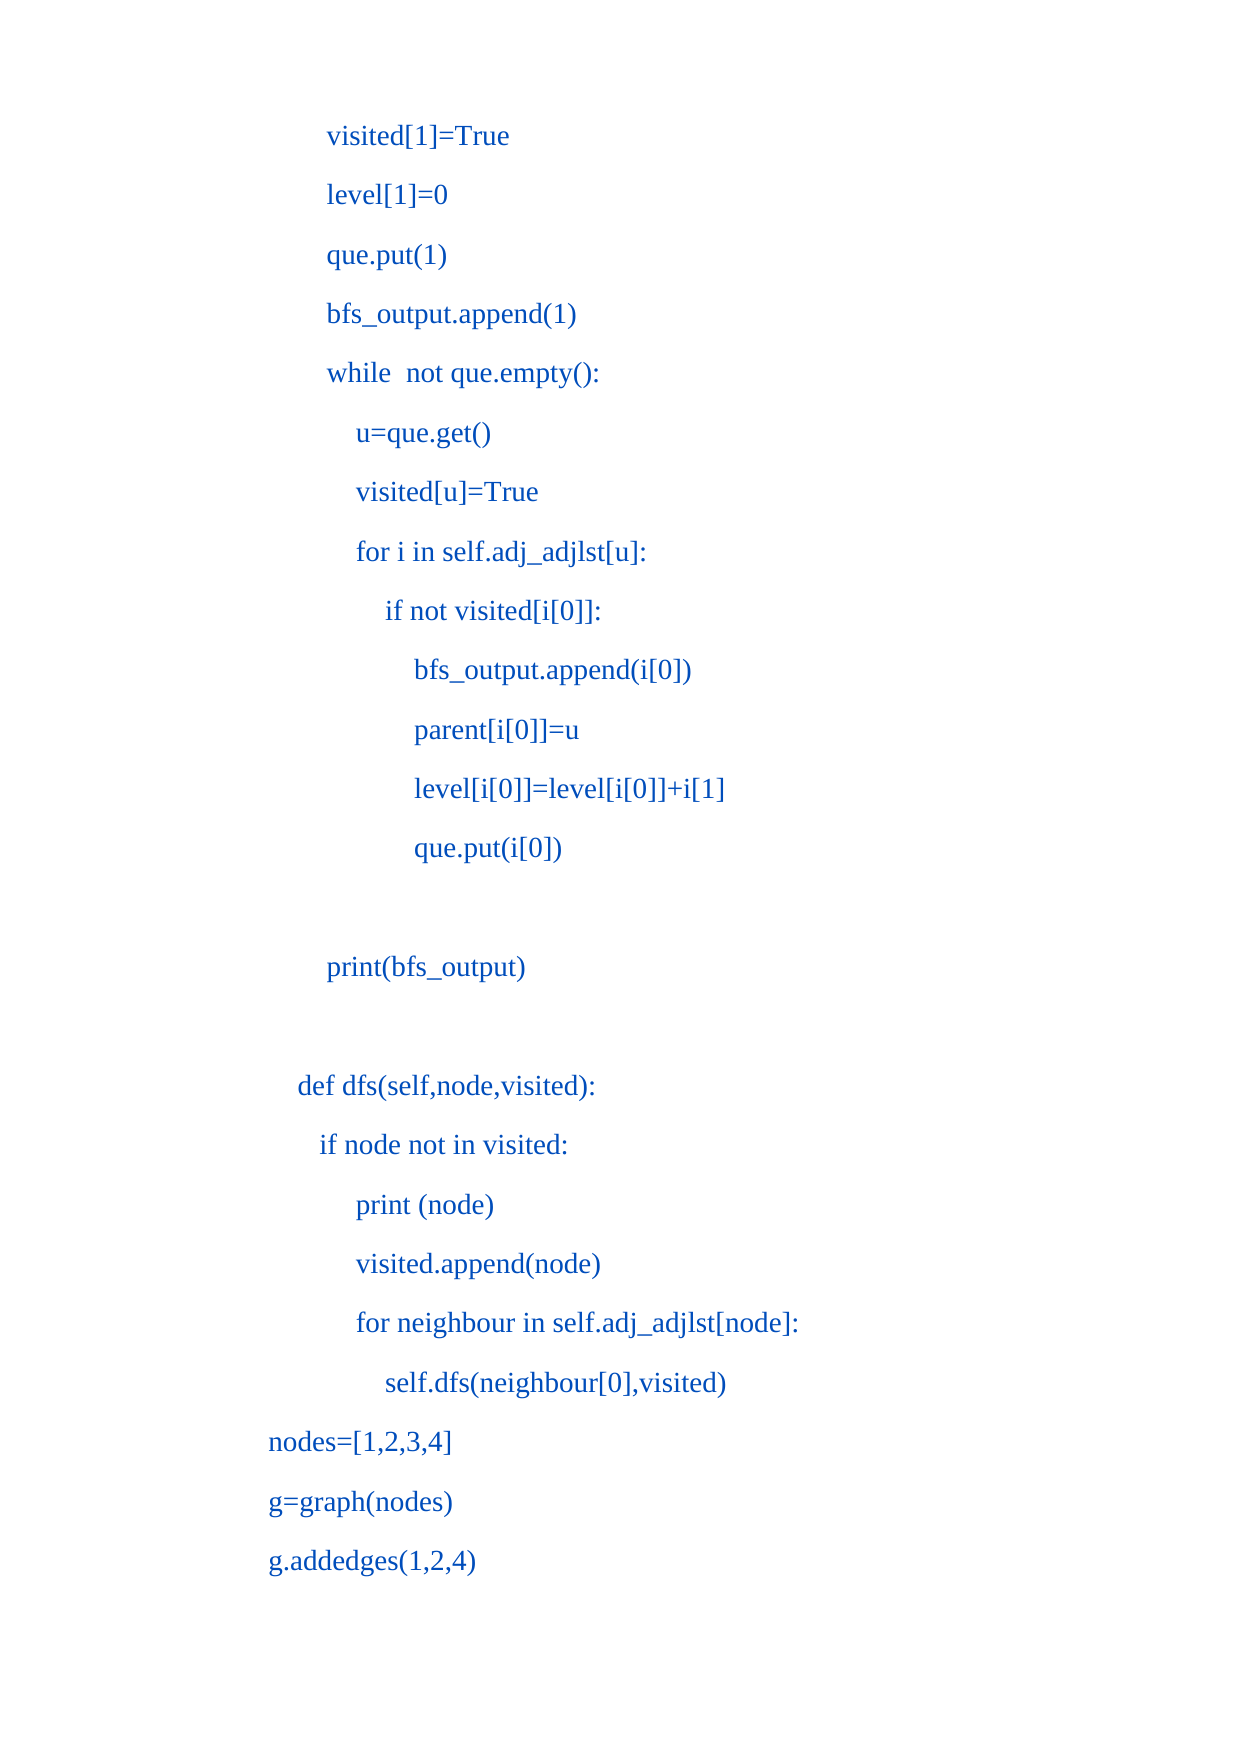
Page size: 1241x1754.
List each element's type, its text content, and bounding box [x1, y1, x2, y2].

text level[1]=0 [268, 177, 1122, 211]
text g=graph(nodes) [268, 1484, 1122, 1517]
text print (node) [268, 1187, 1122, 1220]
text bfs_output.append(i[0]) [268, 652, 1122, 686]
text bfs_output.append(1) [268, 296, 1122, 330]
text visited[1]=True [268, 118, 1122, 152]
text visited.append(node) [268, 1246, 1122, 1280]
text for neighbour in self.adj_adjlst[node]: [268, 1306, 1122, 1339]
text print(bfs_output) [268, 949, 1122, 983]
text if not visited[i[0]]: [268, 593, 1122, 627]
text g.addedges(1,2,4) [268, 1543, 1122, 1577]
text while not que.empty(): [268, 356, 1122, 389]
text def dfs(self,node,visited): [268, 1068, 1122, 1102]
text parent[i[0]]=u [268, 712, 1122, 745]
text if node not in visited: [268, 1127, 1122, 1161]
text u=que.get() [268, 415, 1122, 448]
text visited[u]=True [268, 474, 1122, 508]
text que.put(1) [268, 237, 1122, 270]
text for i in self.adj_adjlst[u]: [268, 534, 1122, 567]
text self.dfs(neighbour[0],visited) [268, 1365, 1122, 1398]
text que.put(i[0]) [268, 831, 1122, 864]
text nodes=[1,2,3,4] [268, 1424, 1122, 1458]
text level[i[0]]=level[i[0]]+i[1] [268, 771, 1122, 805]
